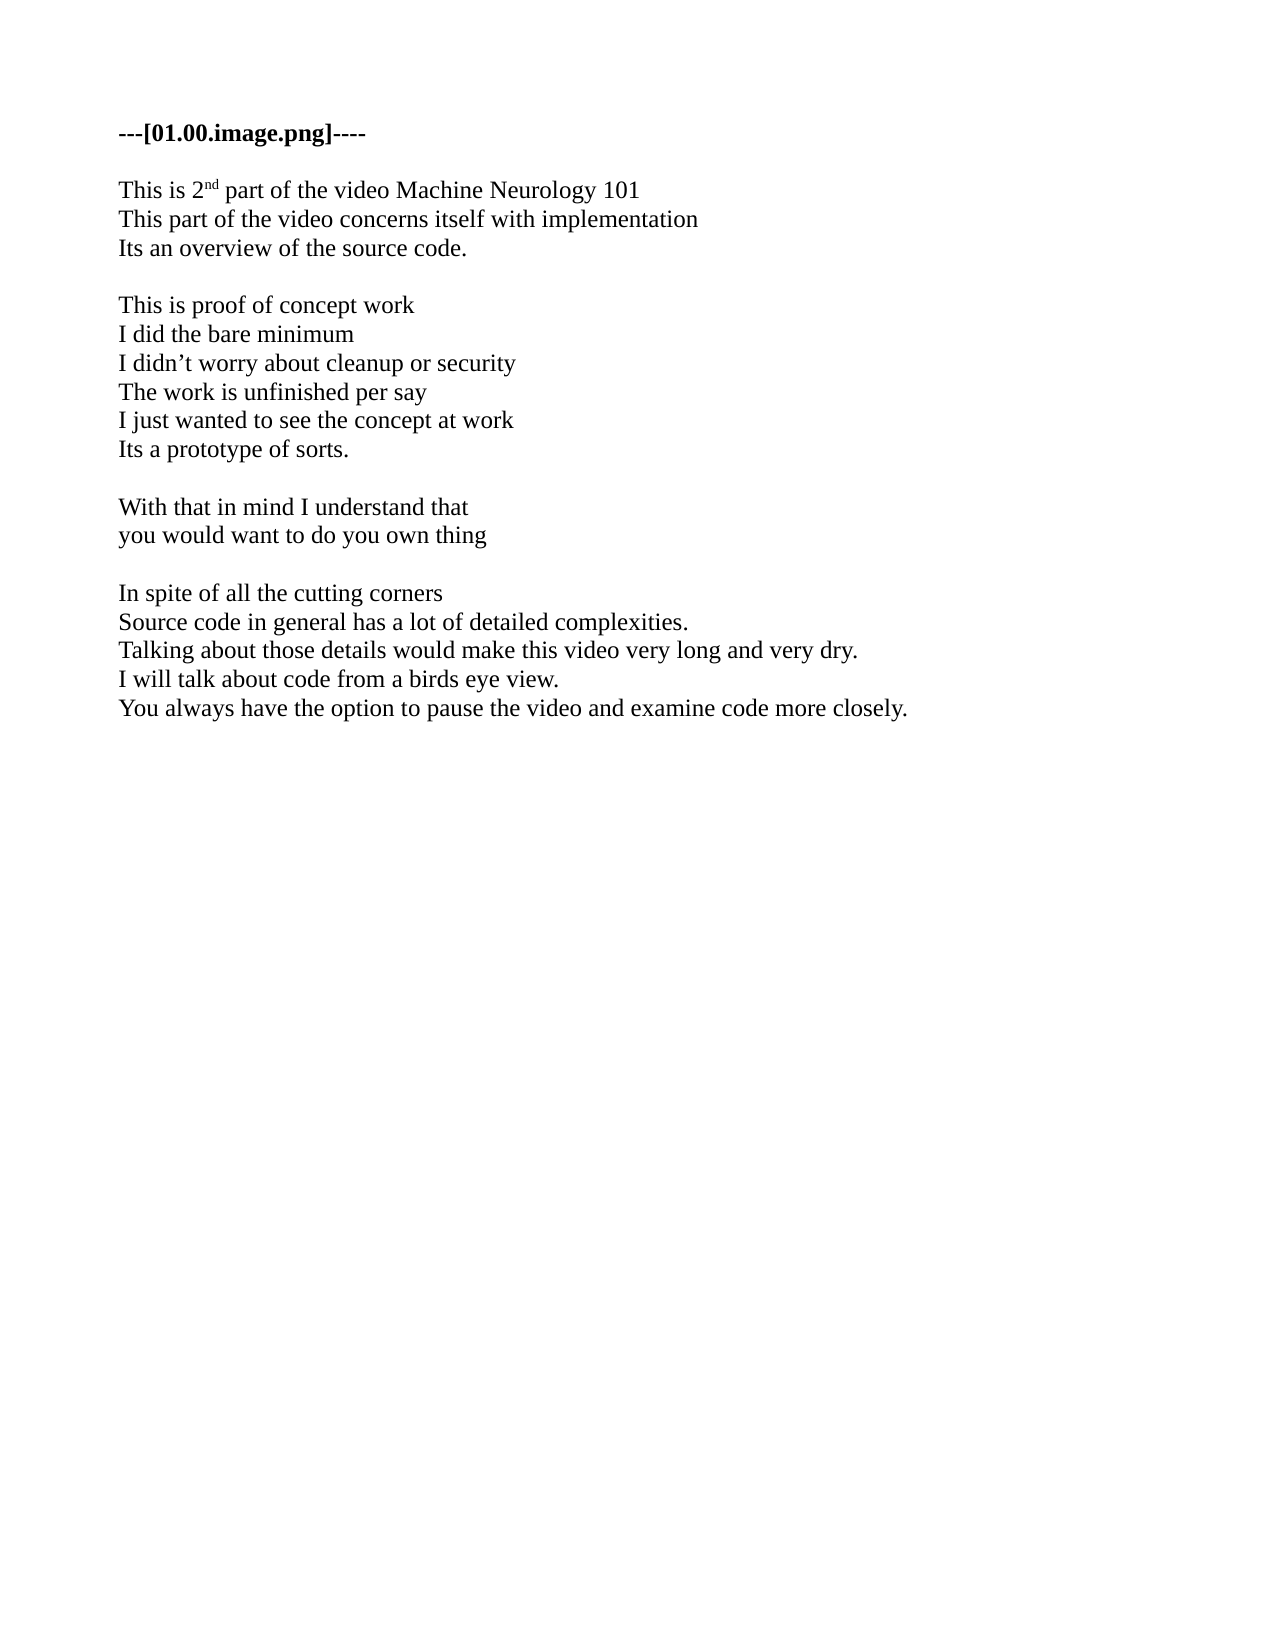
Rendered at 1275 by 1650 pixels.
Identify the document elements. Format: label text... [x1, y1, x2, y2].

text The work is unfinished per say [118, 377, 1157, 406]
text You always have the option to pause the video and examine code more closely. [118, 693, 1157, 722]
text Its a prototype of sorts. [118, 434, 1157, 463]
text Talking about those details would make this video very long and very dry. [118, 636, 1157, 664]
text In spite of all the cutting corners [118, 578, 1157, 607]
text This part of the video concerns itself with implementation [118, 204, 1157, 233]
text I just wanted to see the concept at work [118, 406, 1157, 434]
text I will talk about code from a birds eye view. [118, 664, 1157, 693]
text This is 2nd part of the video Machine Neurology 101 [118, 176, 1157, 204]
text I did the bare minimum [118, 319, 1157, 348]
text This is proof of concept work [118, 291, 1157, 319]
text Its an overview of the source code. [118, 233, 1157, 262]
text you would want to do you own thing [118, 521, 1157, 549]
text ---[01.00.image.png]---- [118, 118, 1157, 147]
text I didn’t worry about cleanup or security [118, 348, 1157, 377]
text Source code in general has a lot of detailed complexities. [118, 607, 1157, 636]
text With that in mind I understand that [118, 492, 1157, 521]
